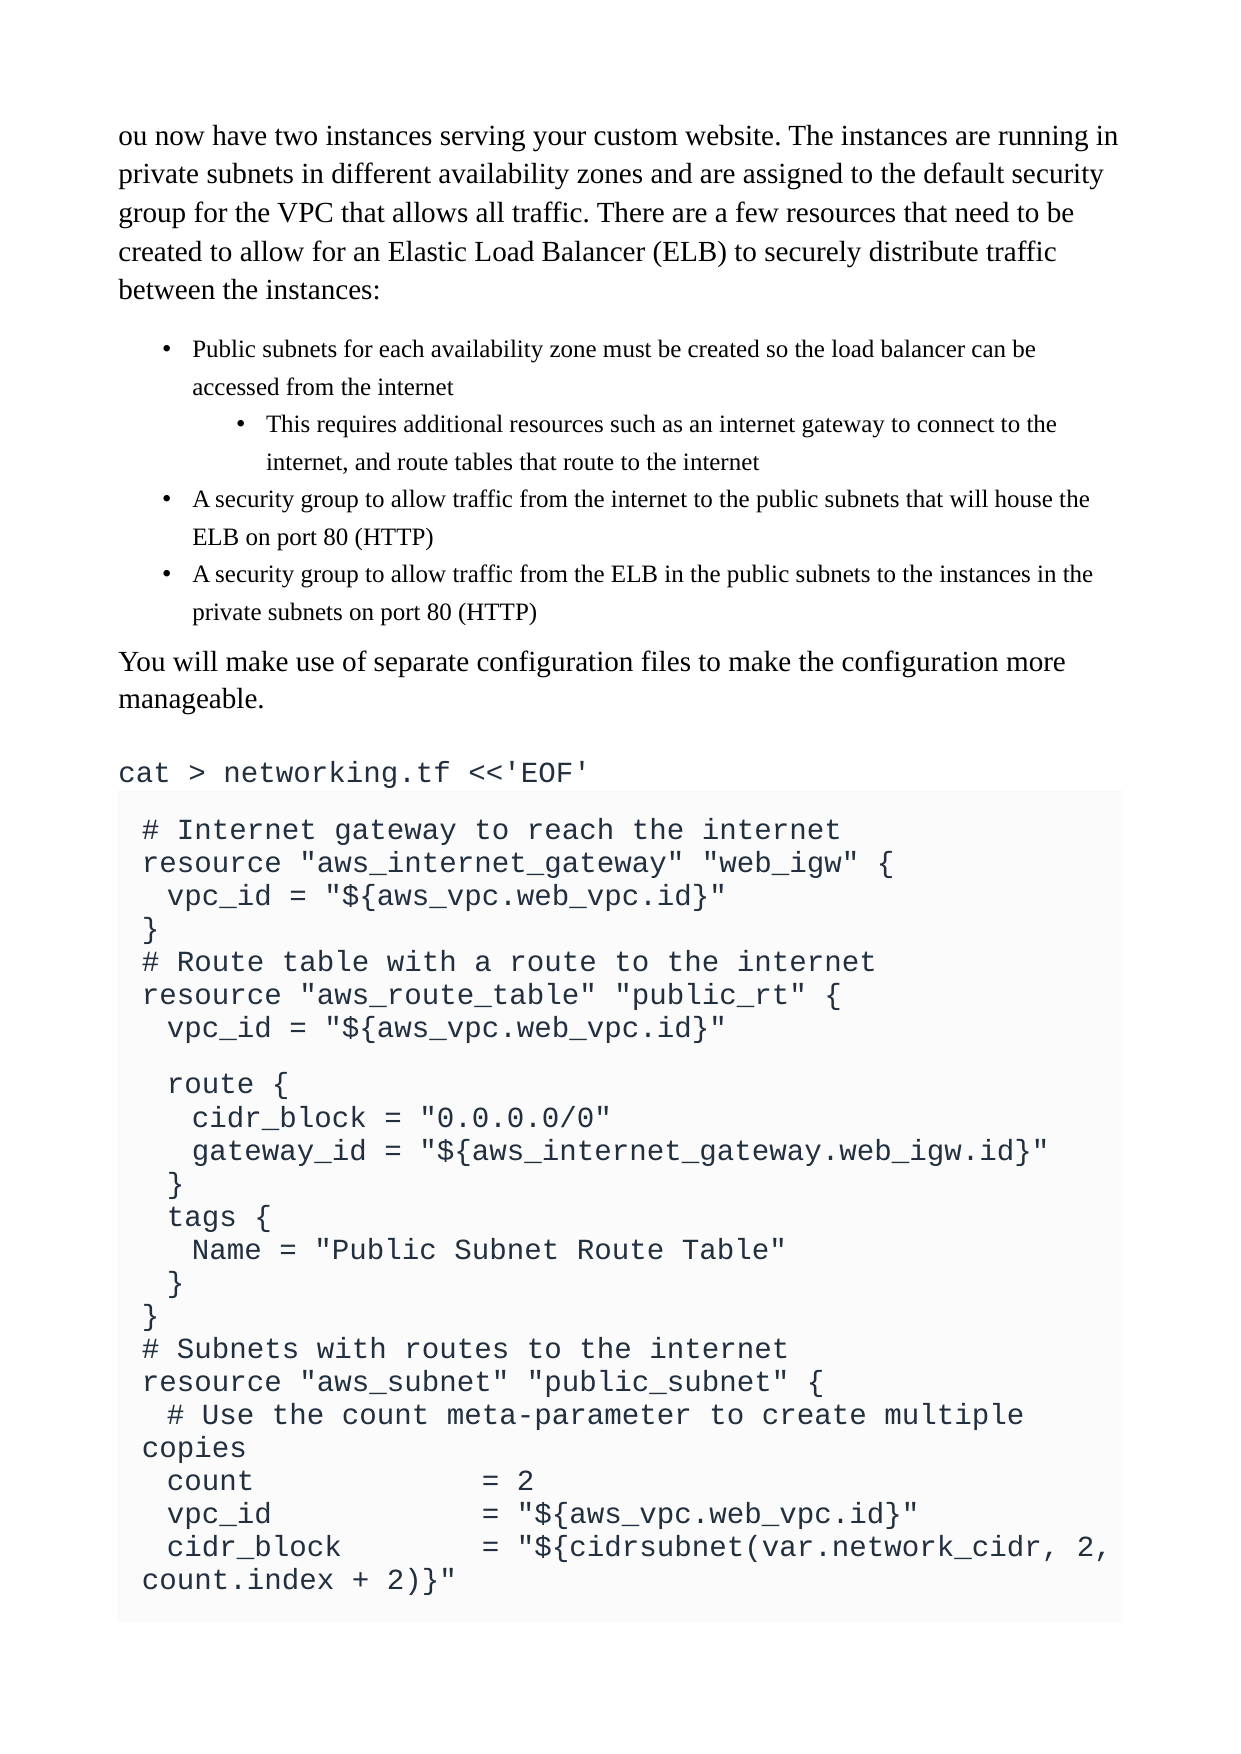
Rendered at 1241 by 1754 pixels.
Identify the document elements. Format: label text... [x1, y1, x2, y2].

text } [371, 1244, 379, 1257]
text You will make use of separate configuration files to make the configuration more manageable. [118, 640, 1122, 715]
text } [119, 1244, 1122, 1277]
text resource "aws_subnet" "public_subnet" { [119, 1343, 1122, 1376]
text } [119, 890, 1122, 923]
text } [529, 1245, 537, 1250]
text } [756, 1245, 764, 1250]
text gateway_id = "${aws_internet_gateway.web_igw.id}" [119, 1112, 1122, 1145]
text tags { [119, 1178, 1122, 1211]
text # Internet gateway to reach the internet [119, 792, 1122, 824]
text count = 2 [119, 1442, 1122, 1475]
text resource "aws_route_table" "public_rt" { [119, 956, 1122, 989]
list A security group to allow traffic from the ELB in the public subnets to the instances in the private subnets on port 80 (HTTP) [162, 550, 1122, 625]
list A security group to allow traffic from the internet to the public subnets that will house the ELB on port 80 (HTTP) [162, 475, 1122, 550]
text vpc_id = "${aws_vpc.web_vpc.id}" [119, 857, 1122, 890]
text } [599, 1245, 607, 1257]
text Name = "Public Subnet Route Table" [119, 1211, 1122, 1244]
text # Route table with a route to the internet [119, 923, 1122, 956]
list This requires additional resources such as an internet gateway to connect to the internet, and route tables that route to the internet [236, 400, 1122, 475]
text } [494, 1244, 502, 1257]
text # Use the count meta-parameter to create multiple copies [119, 1376, 1122, 1442]
text } [249, 1245, 257, 1250]
text } [354, 1244, 361, 1257]
text } [616, 1244, 623, 1257]
text # Subnets with routes to the internet [119, 1310, 1122, 1343]
text resource "aws_internet_gateway" "web_igw" { [119, 824, 1122, 857]
text } [651, 1245, 659, 1250]
text route { [119, 1046, 1122, 1079]
text ou now have two instances serving your custom website. The instances are running in private subnets in different availability zones and are assigned to the default security group for the VPC that allows all traffic. There are a few resources that need to be created to allow for an Elastic Load Balancer (ELB) to securely distribute traffic between the instances: [118, 118, 1122, 306]
list Public subnets for each availability zone must be created so the load balancer can be accessed from the internet [162, 325, 1122, 400]
text cat > networking.tf <<'EOF' [118, 758, 1122, 791]
text } [119, 1277, 1122, 1310]
text } [119, 1145, 1122, 1178]
text cidr_block = "${cidrsubnet(var.network_cidr, 2, count.index + 2)}" [119, 1508, 1122, 1621]
text } [476, 1244, 483, 1257]
text } [721, 1244, 729, 1257]
text cidr_block = "0.0.0.0/0" [119, 1079, 1122, 1112]
text } [336, 1244, 344, 1250]
text vpc_id = "${aws_vpc.web_vpc.id}" [119, 989, 1122, 1022]
text vpc_id = "${aws_vpc.web_vpc.id}" [119, 1475, 1122, 1508]
text } [199, 1244, 204, 1255]
text } [581, 1244, 589, 1249]
